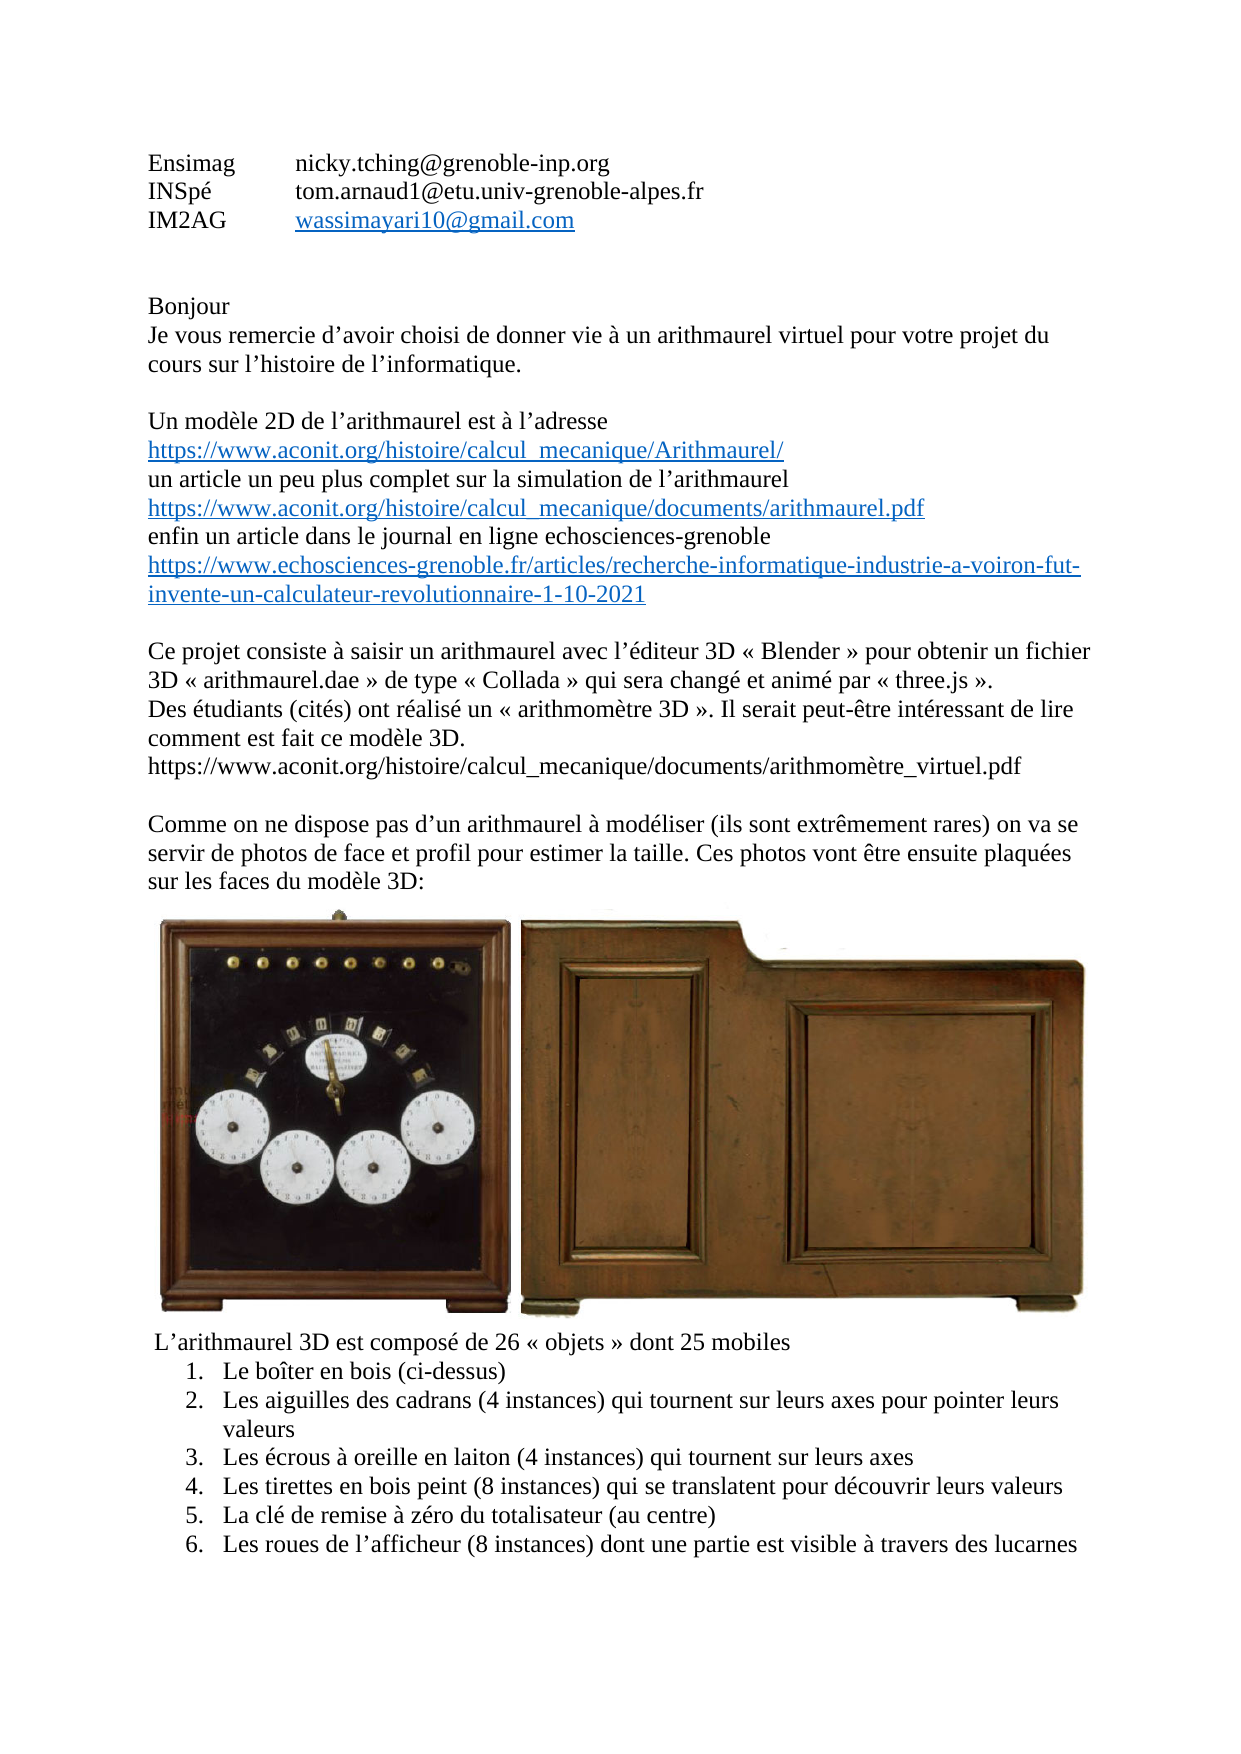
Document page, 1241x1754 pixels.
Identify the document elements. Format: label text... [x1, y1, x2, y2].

list La clé de remise à zéro du totalisateur (au centre) [185, 1500, 1093, 1529]
text enfin un article dans le journal en ligne echosciences-grenoble [148, 521, 1093, 550]
text un article un peu plus complet sur la simulation de l’arithmaurel [148, 464, 1093, 493]
text Ce projet consiste à saisir un arithmaurel avec l’éditeur 3D « Blender » pour obtenir un fichier 3D « arithmaurel.dae » de type « Collada » qui sera changé et animé par « three.js ». [148, 636, 1093, 694]
text https://www.aconit.org/histoire/calcul_mecanique/documents/arithmaurel.pdf [148, 493, 1093, 521]
text Des étudiants (cités) ont réalisé un « arithmomètre 3D ». Il serait peut-être intéressant de lire comment est fait ce modèle 3D. [148, 694, 1093, 751]
text L’arithmaurel 3D est composé de 26 « objets » dont 25 mobiles [148, 1328, 1093, 1356]
text Comme on ne dispose pas d’un arithmaurel à modéliser (ils sont extrêmement rares) on va se servir de photos de face et profil pour estimer la taille. Ces photos vont être ensuite plaquées sur les faces du modèle 3D: [148, 809, 1093, 895]
list Les roues de l’afficheur (8 instances) dont une partie est visible à travers des lucarnes [185, 1529, 1093, 1557]
picture [147, 895, 1093, 1328]
text https://www.aconit.org/histoire/calcul_mecanique/Arithmaurel/ [148, 435, 1093, 464]
text https://www.aconit.org/histoire/calcul_mecanique/documents/arithmomètre_virtuel.pdf [148, 751, 1093, 780]
list Les aiguilles des cadrans (4 instances) qui tournent sur leurs axes pour pointer leurs valeurs [185, 1385, 1093, 1442]
list Les tirettes en bois peint (8 instances) qui se translatent pour découvrir leurs valeurs [185, 1471, 1093, 1500]
text INSpé tom.arnaud1@etu.univ-grenoble-alpes.fr [148, 176, 1093, 205]
text Bonjour [148, 291, 1093, 320]
text Je vous remercie d’avoir choisi de donner vie à un arithmaurel virtuel pour votre projet du cours sur l’histoire de l’informatique. [148, 320, 1093, 378]
list Le boîter en bois (ci-dessus) [185, 1356, 1093, 1385]
text Ensimag nicky.tching@grenoble-inp.org [148, 148, 1093, 176]
text Un modèle 2D de l’arithmaurel est à l’adresse [148, 406, 1093, 435]
list Les écrous à oreille en laiton (4 instances) qui tournent sur leurs axes [185, 1442, 1093, 1471]
text https://www.echosciences-grenoble.fr/articles/recherche-informatique-industrie-a-voiron-fut-invente-un-calculateur-revolutionnaire-1-10-2021 [148, 550, 1093, 608]
text IM2AG wassimayari10@gmail.com [148, 205, 1093, 234]
